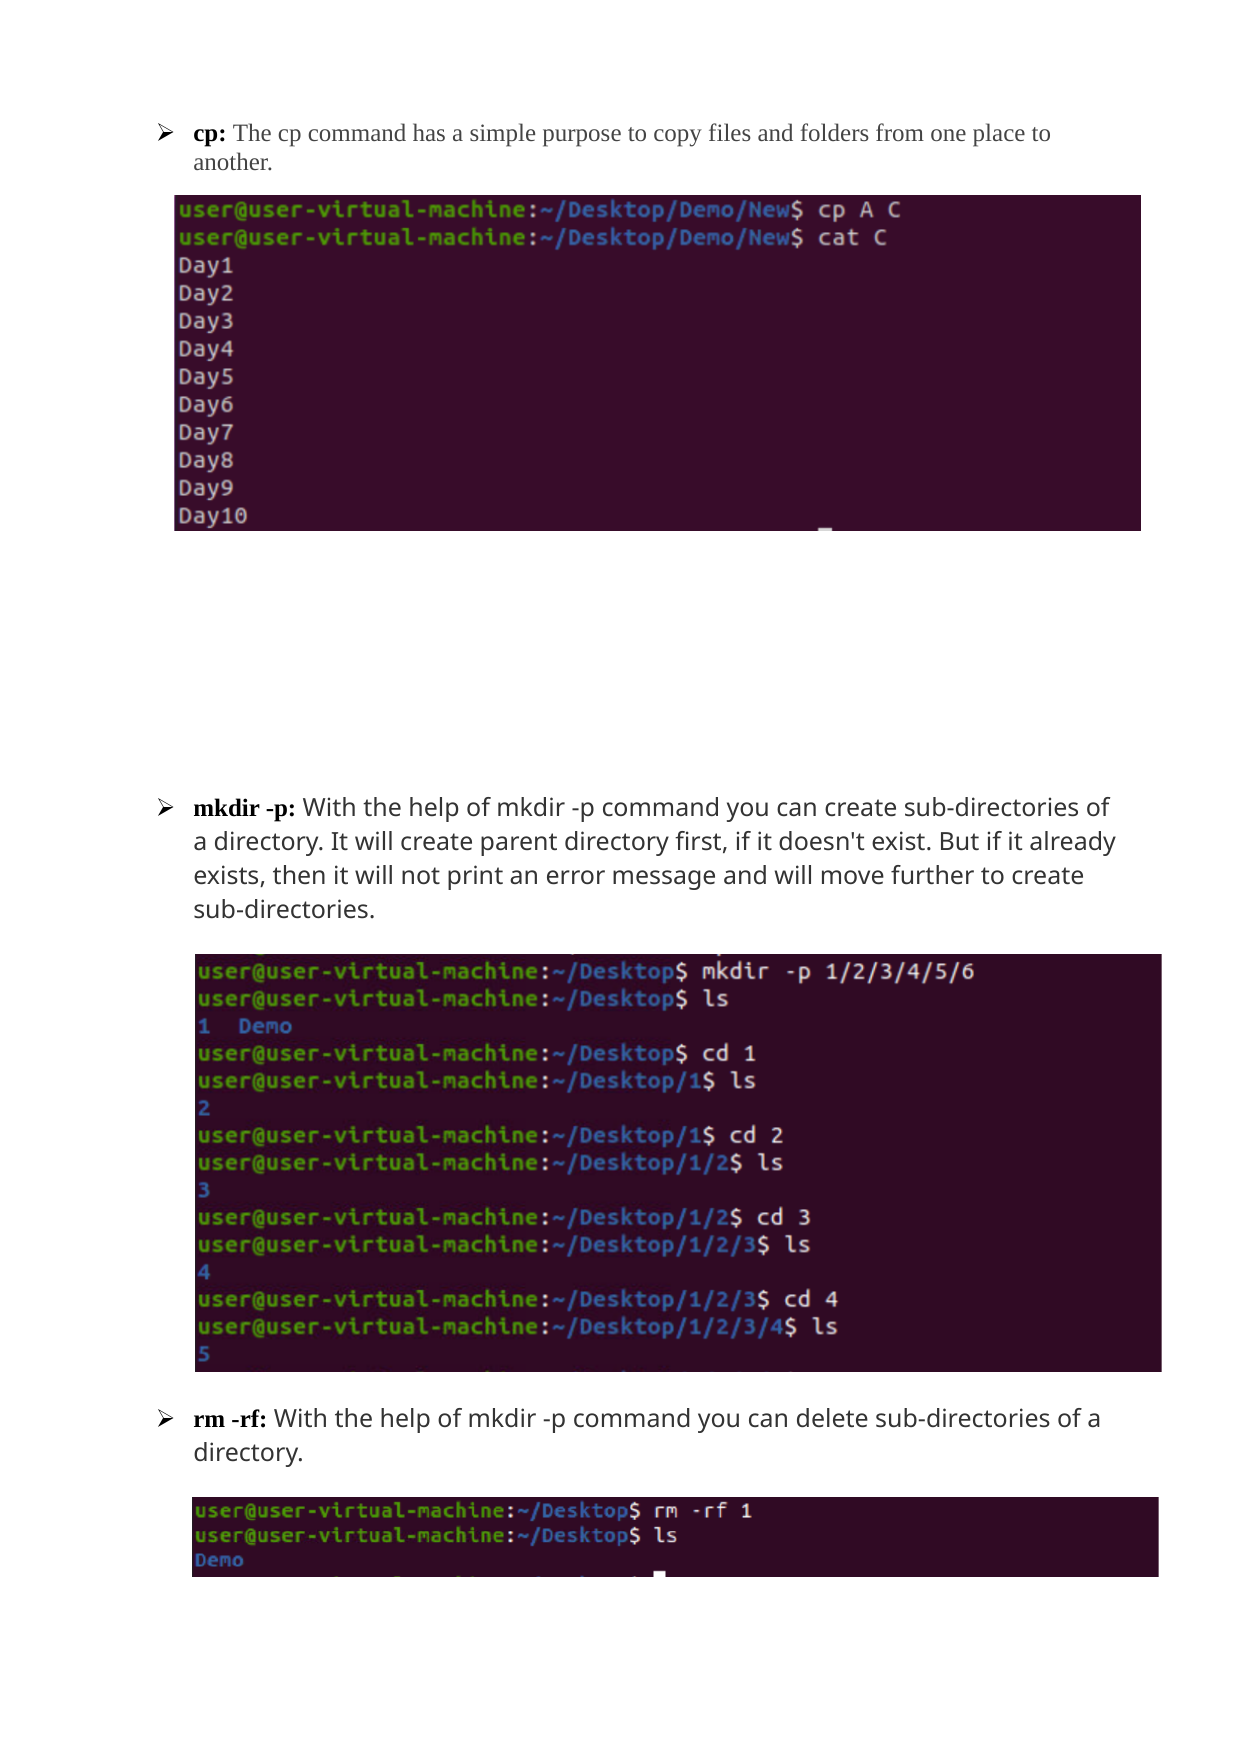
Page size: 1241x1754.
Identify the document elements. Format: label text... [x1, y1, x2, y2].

picture [174, 195, 1141, 531]
list mkdir -p: With the help of mkdir -p command you can create sub-directories of a directory. It will create parent directory first, if it doesn't exist. But if it already exists, then it will not print an error message and will move further to create sub-directories. [156, 790, 1122, 926]
picture [195, 954, 1162, 1372]
list cp: The cp command has a simple purpose to copy files and folders from one place to another. [156, 118, 1122, 176]
list rm -rf: With the help of mkdir -p command you can delete sub-directories of a directory. [156, 1400, 1122, 1468]
picture [192, 1497, 1159, 1577]
